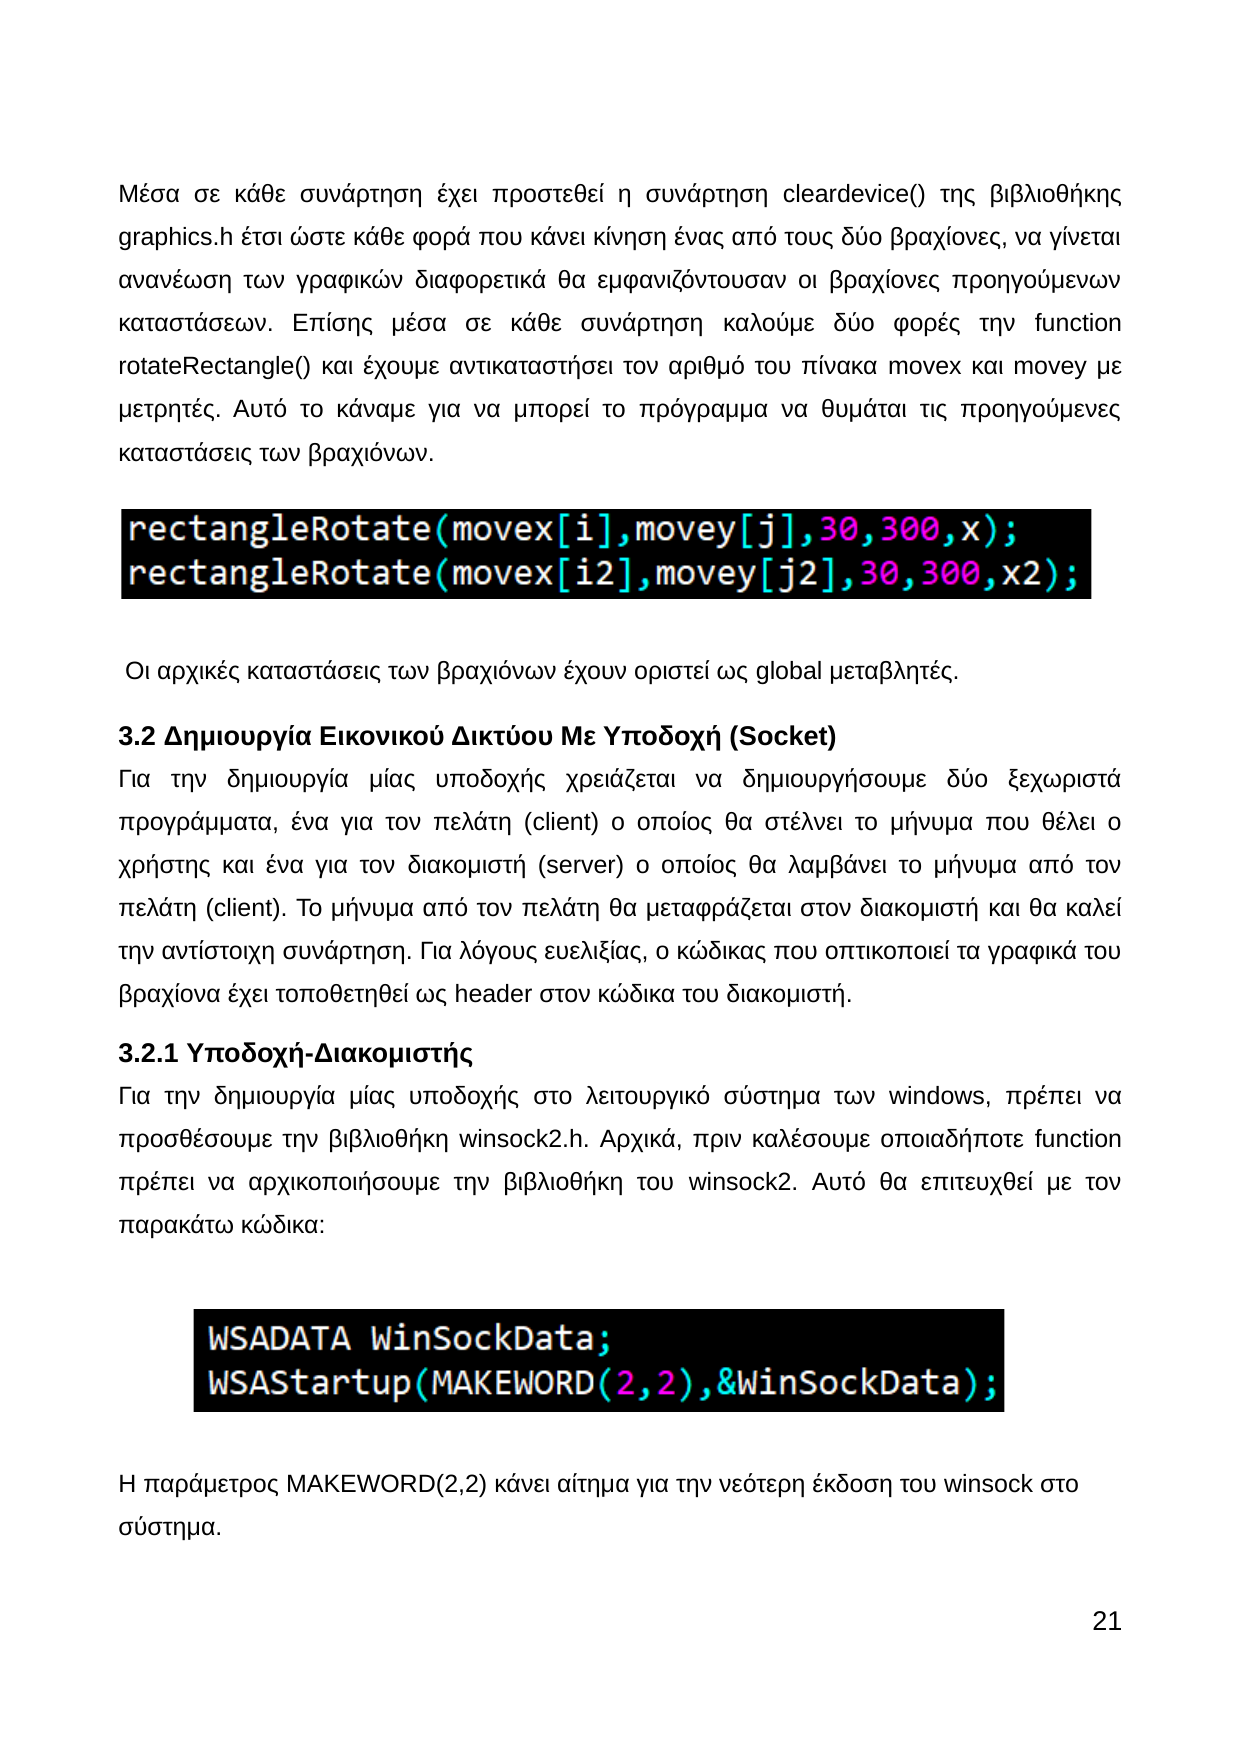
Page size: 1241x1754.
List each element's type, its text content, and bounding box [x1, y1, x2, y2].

picture [193, 1309, 1005, 1412]
text Μέσα σε κάθε συνάρτηση έχει προστεθεί η συνάρτηση cleardevice() της βιβλιοθήκης graphics.h έτσι ώστε κάθε φορά που κάνει κίνηση ένας από τους δύο βραχίονες, να γίνεται ανανέωση των γραφικών διαφορετικά θα εμφανιζόντουσαν οι βραχίονες προηγούμενων καταστάσεων. Επίσης μέσα σε κάθε συνάρτηση καλούμε δύο φορές την function rotateRectangle() και έχουμε αντικαταστήσει τον αριθμό του πίνακα movex και movey με μετρητές. Αυτό το κάναμε για να μπορεί το πρόγραμμα να θυμάται τις προηγούμενες καταστάσεις των βραχιόνων. [118, 179, 1122, 466]
text Η παράμετρος MAKEWORD(2,2) κάνει αίτημα για την νεότερη έκδοση του winsock στο σύστημα. [118, 1469, 1122, 1541]
text Οι αρχικές καταστάσεις των βραχιόνων έχουν οριστεί ως global μεταβλητές. [118, 656, 1122, 685]
text Για την δημιουργία μίας υποδοχής χρειάζεται να δημιουργήσουμε δύο ξεχωριστά προγράμματα, ένα για τον πελάτη (client) ο οποίος θα στέλνει το μήνυμα που θέλει ο χρήστης και ένα για τον διακομιστή (server) ο οποίος θα λαμβάνει το μήνυμα από τον πελάτη (client). Το μήνυμα από τον πελάτη θα μεταφράζεται στον διακομιστή και θα καλεί την αντίστοιχη συνάρτηση. Για λόγους ευελιξίας, ο κώδικας που οπτικοποιεί τα γραφικά του βραχίονα έχει τοποθετηθεί ως header στον κώδικα του διακομιστή. [118, 764, 1122, 1008]
subtitle 3.2.1 Υποδοχή-Διακομιστής [118, 1037, 1122, 1068]
subtitle 3.2 Δημιουργία Εικονικού Δικτύου Με Υποδοχή (Socket) [118, 720, 1122, 751]
text Για την δημιουργία μίας υποδοχής στo λειτουργικό σύστημα των windows, πρέπει να προσθέσουμε την βιβλιοθήκη winsock2.h. Αρχικά, πριν καλέσουμε οποιαδήποτε function πρέπει να αρχικοποιήσουμε την βιβλιοθήκη του winsock2. Αυτό θα επιτευχθεί με τον παρακάτω κώδικα: [118, 1081, 1122, 1239]
picture [121, 509, 1092, 599]
